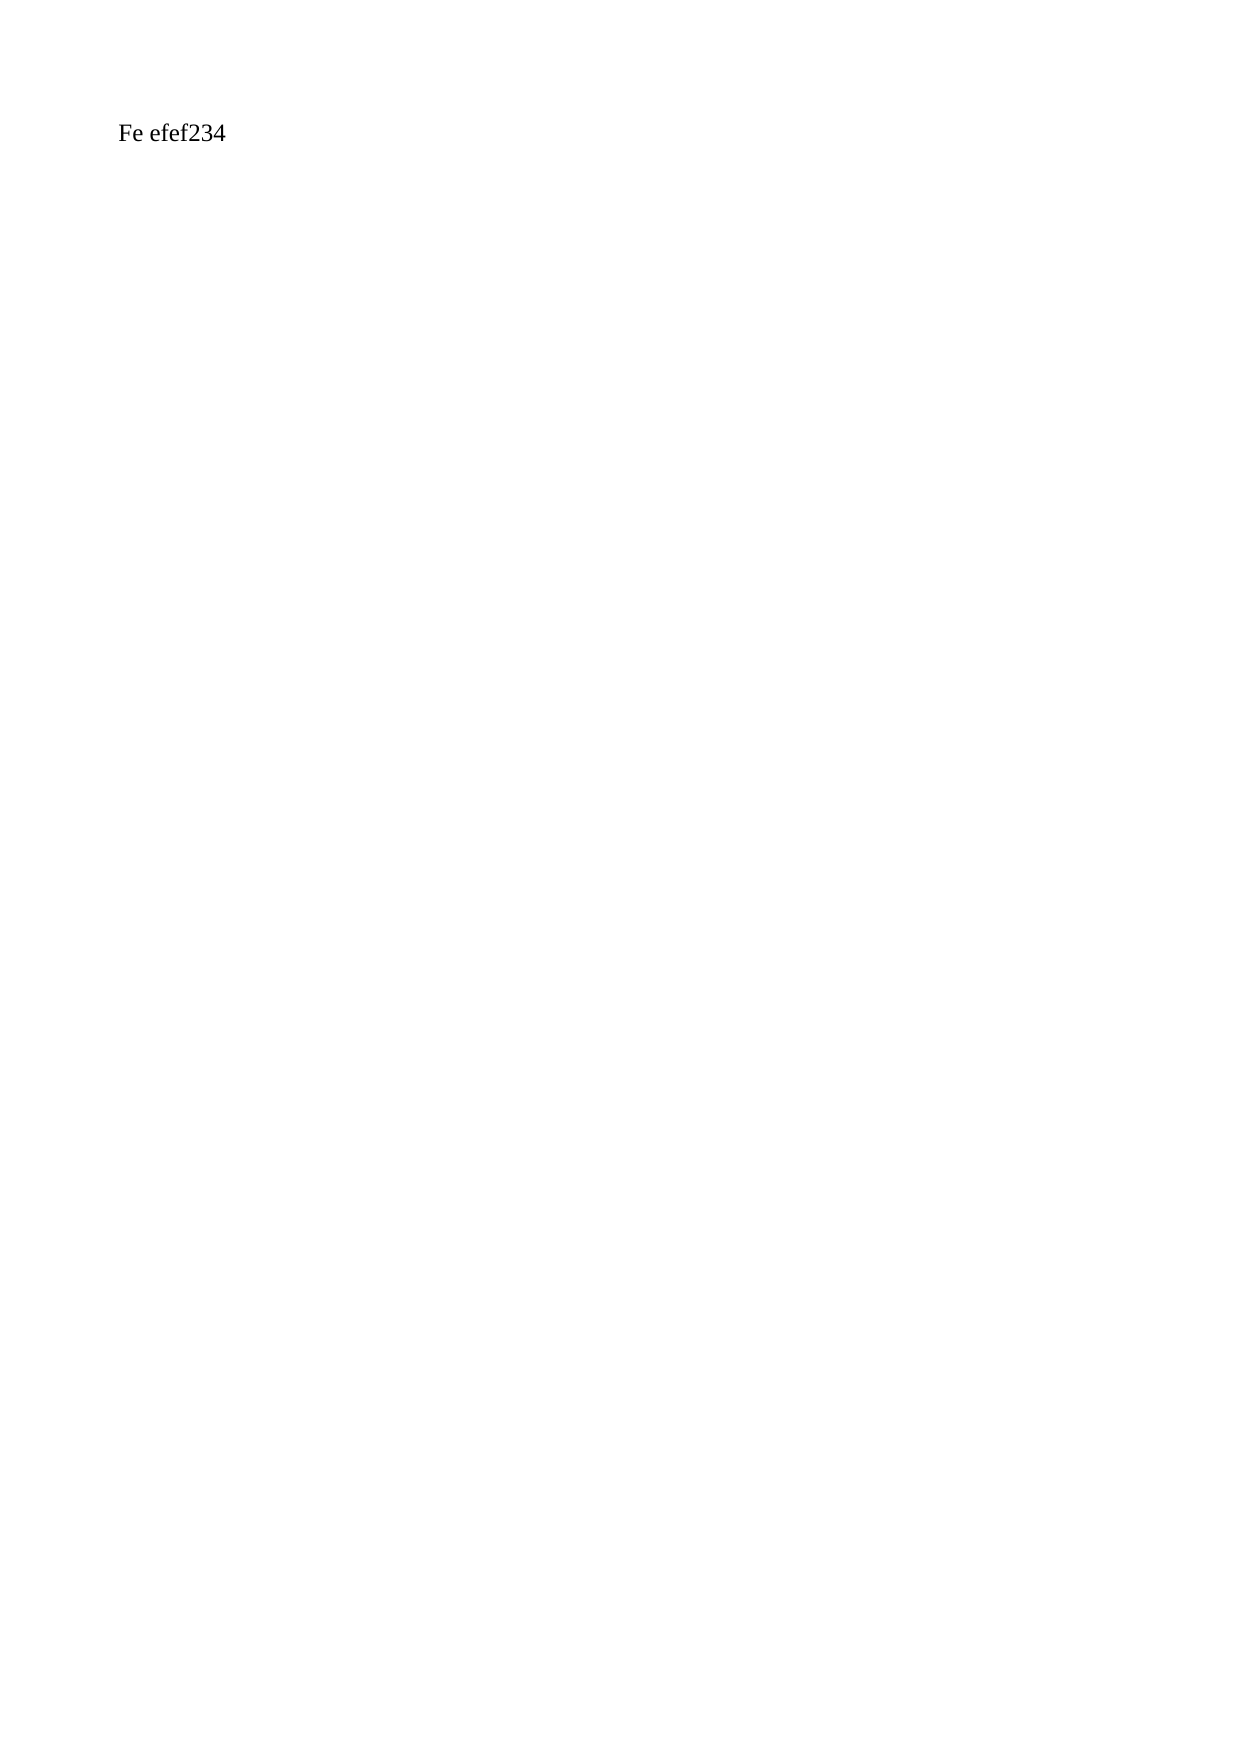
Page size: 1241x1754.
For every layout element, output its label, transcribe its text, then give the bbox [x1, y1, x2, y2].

text Fe efef234 [118, 118, 1122, 147]
